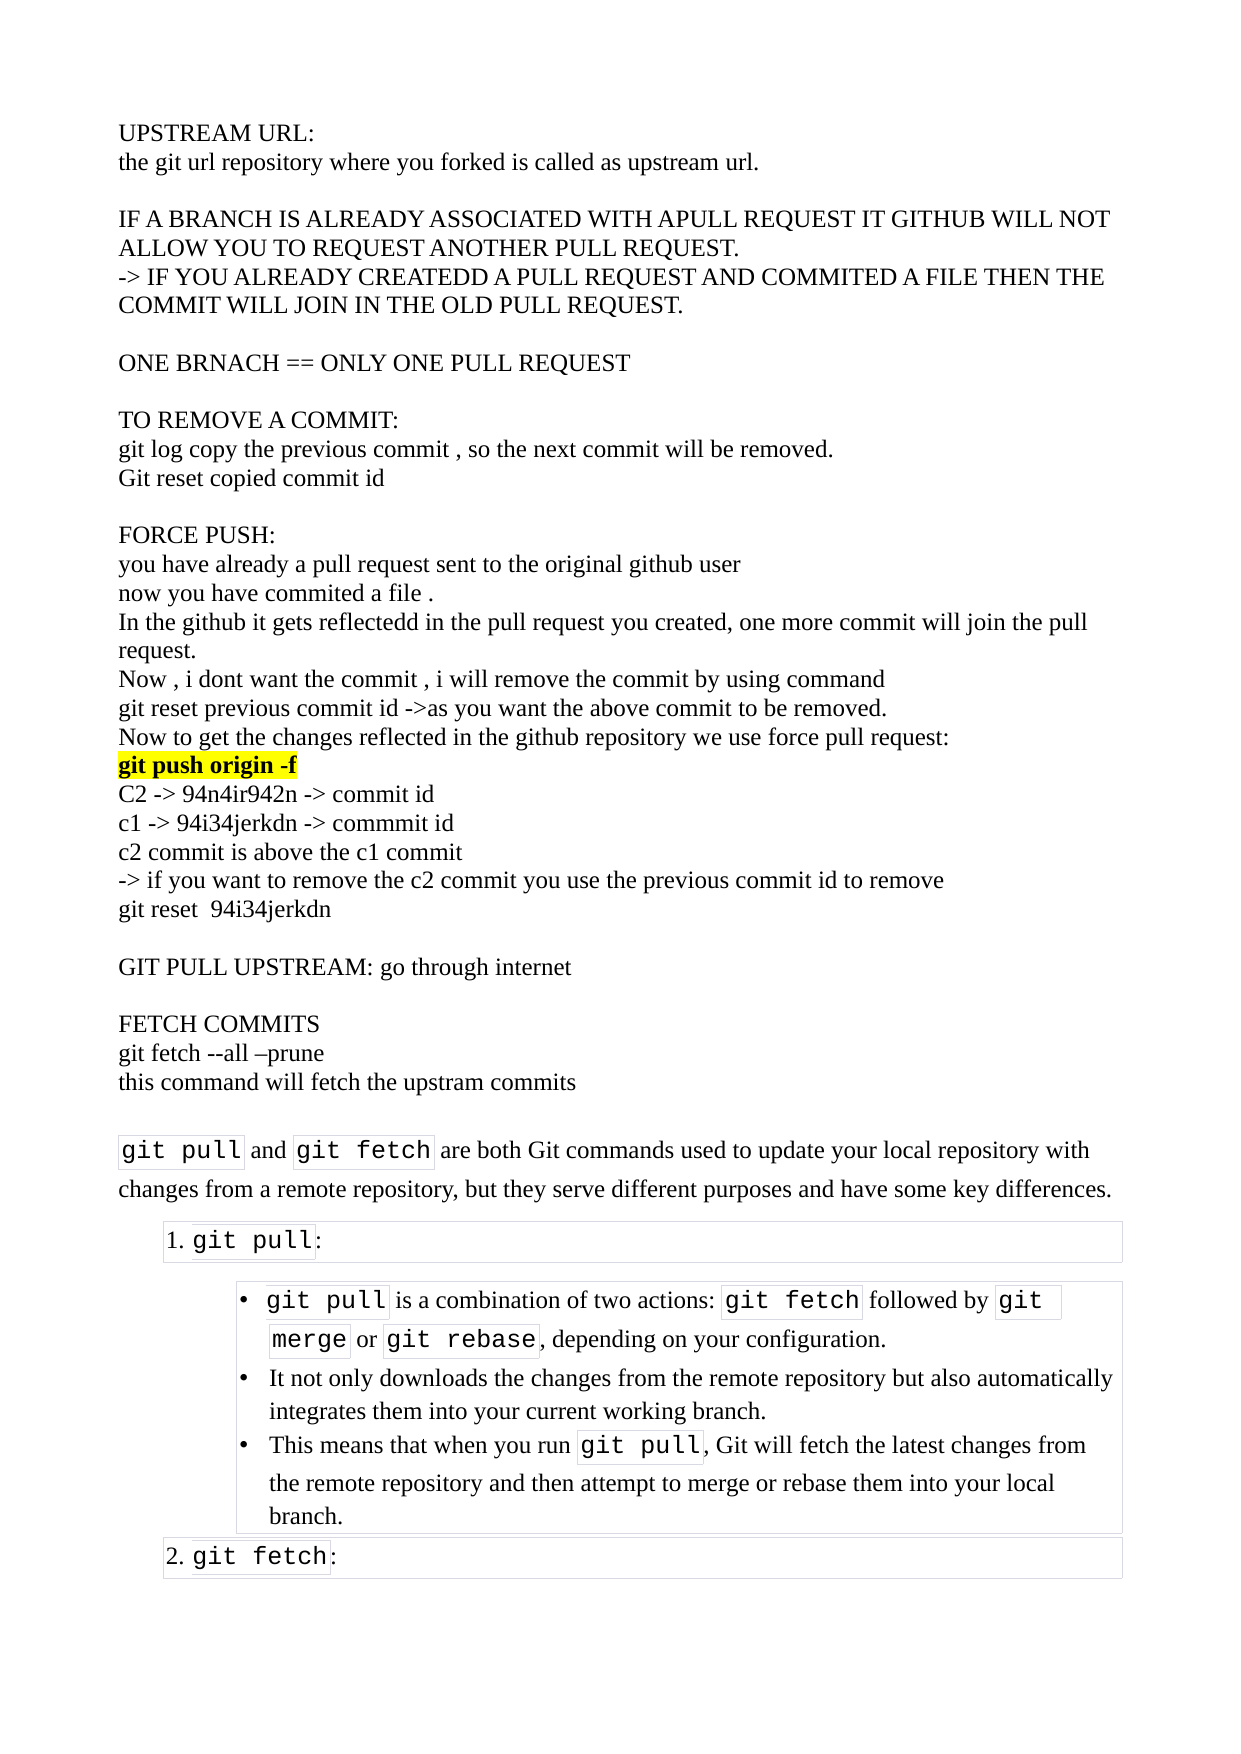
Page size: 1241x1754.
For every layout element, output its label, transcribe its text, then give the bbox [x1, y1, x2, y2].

text -> if you want to remove the c2 commit you use the previous commit id to remove [118, 866, 1122, 894]
list It not only downloads the changes from the remote repository but also automatically integrates them into your current working branch. [237, 1360, 1122, 1425]
text you have already a pull request sent to the original github user [118, 549, 1122, 578]
text Now , i dont want the commit , i will remove the commit by using command [118, 664, 1122, 693]
list git pull: [164, 1222, 1122, 1262]
text this command will fetch the upstram commits [118, 1067, 1122, 1096]
text UPSTREAM URL: [118, 118, 1122, 147]
text -> IF YOU ALREADY CREATEDD A PULL REQUEST AND COMMITED A FILE THEN THE COMMIT WILL JOIN IN THE OLD PULL REQUEST. [118, 262, 1122, 319]
text now you have commited a file . [118, 578, 1122, 607]
text git reset previous commit id ->as you want the above commit to be removed. [118, 693, 1122, 722]
text the git url repository where you forked is called as upstream url. [118, 147, 1122, 176]
text C2 -> 94n4ir942n -> commit id [118, 779, 1122, 808]
text ONE BRNACH == ONLY ONE PULL REQUEST [118, 348, 1122, 377]
list git pull is a combination of two actions: git fetch followed by git merge or git rebase, depending on your configuration. [237, 1282, 1122, 1358]
text c2 commit is above the c1 commit [118, 837, 1122, 866]
text Now to get the changes reflected in the github repository we use force pull request: [118, 722, 1122, 751]
text IF A BRANCH IS ALREADY ASSOCIATED WITH APULL REQUEST IT GITHUB WILL NOT ALLOW YOU TO REQUEST ANOTHER PULL REQUEST. [118, 204, 1122, 262]
text In the github it gets reflectedd in the pull request you created, one more commit will join the pull request. [118, 607, 1122, 664]
text git push origin -f [118, 751, 1122, 779]
text FORCE PUSH: [118, 521, 1122, 549]
text FETCH COMMITS [118, 1009, 1122, 1038]
text git reset 94i34jerkdn [118, 894, 1122, 923]
list This means that when you run git pull, Git will fetch the latest changes from the remote repository and then attempt to merge or rebase them into your local branch. [237, 1426, 1122, 1533]
list git fetch: [164, 1538, 1122, 1578]
text TO REMOVE A COMMIT: [118, 406, 1122, 434]
text GIT PULL UPSTREAM: go through internet [118, 952, 1122, 981]
text git fetch --all –prune [118, 1038, 1122, 1067]
text git pull and git fetch are both Git commands used to update your local repository with changes from a remote repository, but they serve different purposes and have some key differences. [118, 1096, 1122, 1202]
text Git reset copied commit id [118, 463, 1122, 492]
text c1 -> 94i34jerkdn -> commmit id [118, 808, 1122, 837]
text git log copy the previous commit , so the next commit will be removed. [118, 434, 1122, 463]
